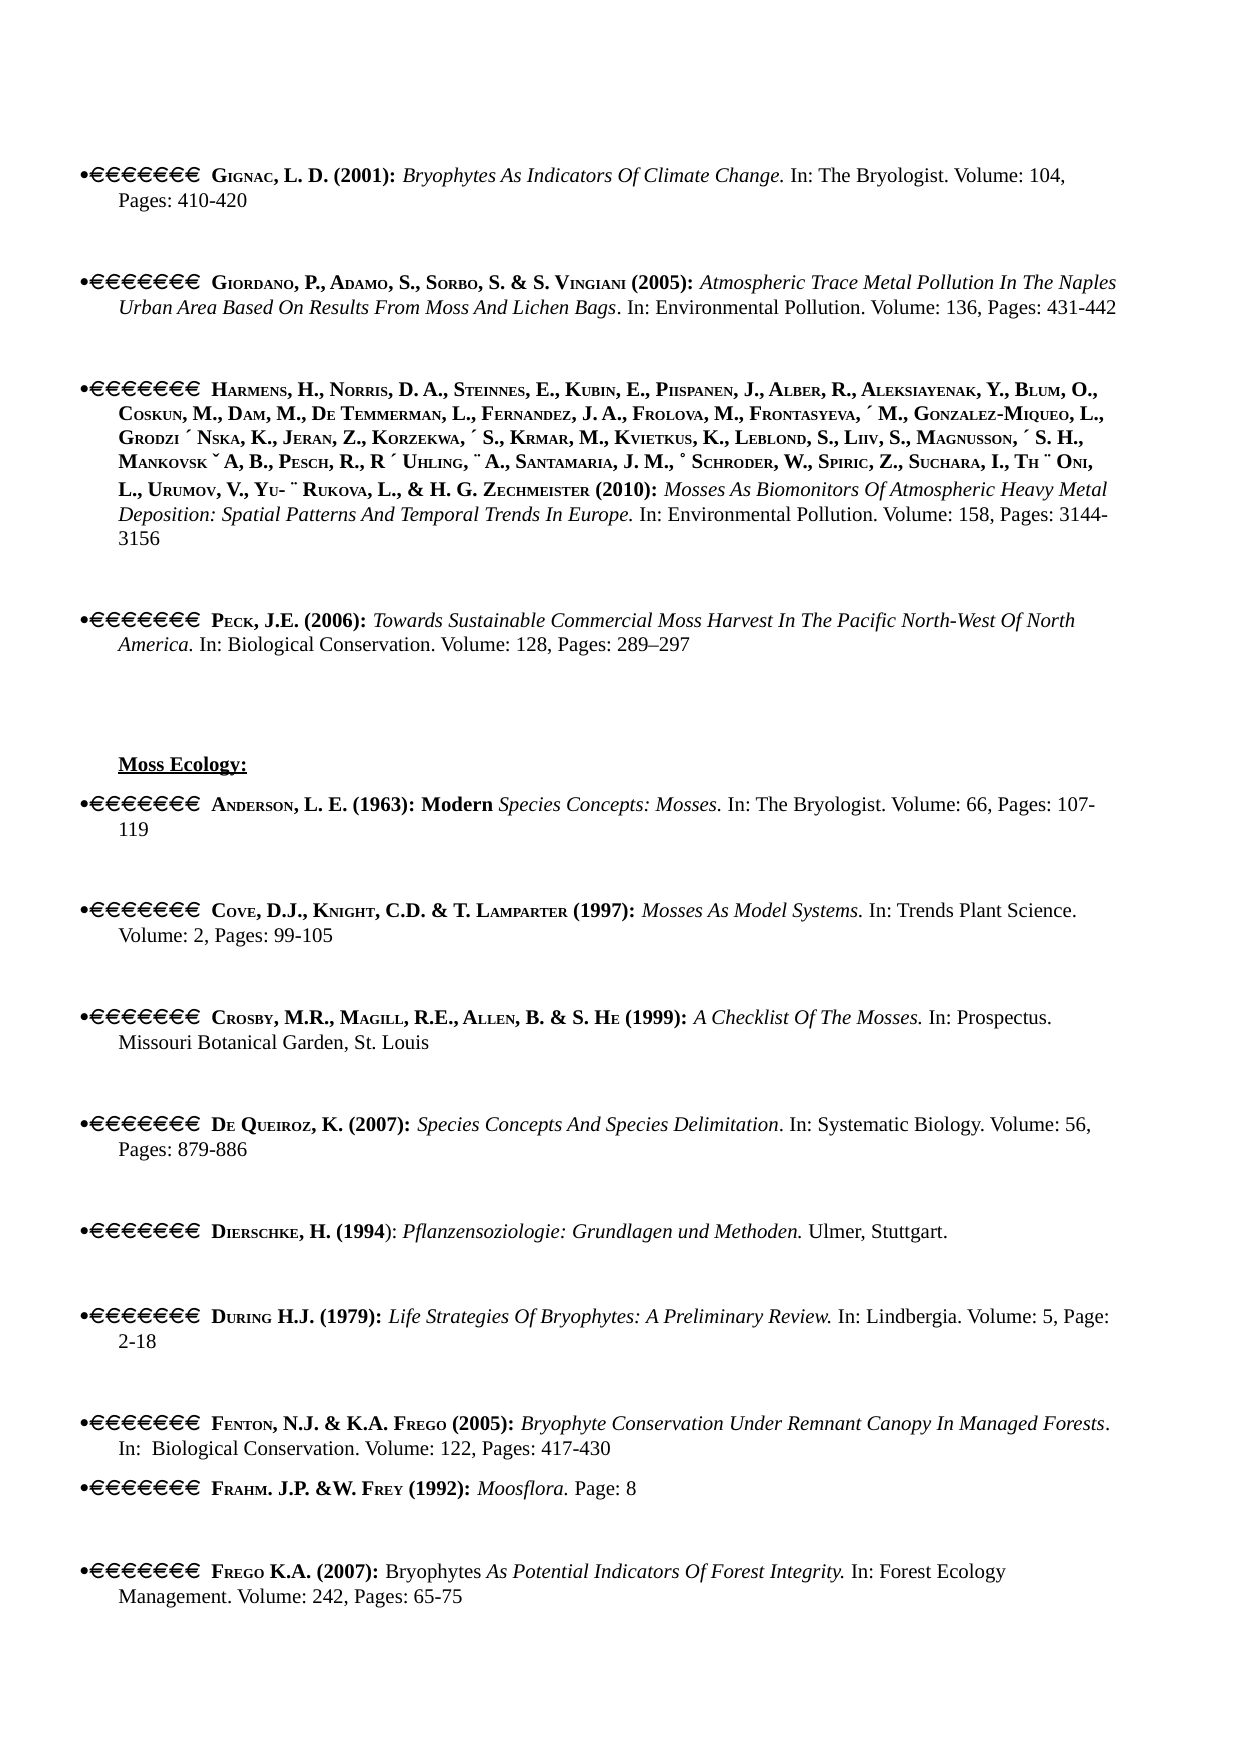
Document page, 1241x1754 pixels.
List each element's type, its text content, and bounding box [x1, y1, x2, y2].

text · Fenton, N.J. & K.A. Frego (2005): Bryophyte Conservation Under Remnant Canopy In Managed Forests. In: Biological Conservation. Volume: 122, Pages: 417-430 [81, 1407, 1122, 1460]
text · Dierschke, H. (1994): Pflanzensoziologie: Grundlagen und Methoden. Ulmer, Stuttgart. [81, 1218, 1122, 1243]
text Moss Ecology: [118, 751, 1122, 776]
text · Peck, J.E. (2006): Towards Sustainable Commercial Moss Harvest In The Pacific North-West Of North America. In: Biological Conservation. Volume: 128, Pages: 289–297 [81, 604, 1122, 656]
text · Anderson, L. E. (1963): Modern Species Concepts: Mosses. In: The Bryologist. Volume: 66, Pages: 107-119 [81, 788, 1122, 841]
text · During H.J. (1979): Life Strategies Of Bryophytes: A Preliminary Review. In: Lindbergia. Volume: 5, Page: 2-18 [81, 1301, 1122, 1353]
text · Giordano, P., Adamo, S., Sorbo, S. & S. Vingiani (2005): Atmospheric Trace Metal Pollution In The Naples Urban Area Based On Results From Moss And Lichen Bags. In: Environmental Pollution. Volume: 136, Pages: 431-442 [81, 266, 1122, 319]
text · Cove, D.J., Knight, C.D. & T. Lamparter (1997): Mosses As Model Systems. In: Trends Plant Science. Volume: 2, Pages: 99-105 [81, 894, 1122, 947]
text · De Queiroz, K. (2007): Species Concepts And Species Delimitation. In: Systematic Biology. Volume: 56, Pages: 879-886 [81, 1108, 1122, 1161]
text · Gignac, L. D. (2001): Bryophytes As Indicators Of Climate Change. In: The Bryologist. Volume: 104, Pages: 410-420 [81, 159, 1122, 212]
text · Frego K.A. (2007): Bryophytes As Potential Indicators Of Forest Integrity. In: Forest Ecology Management. Volume: 242, Pages: 65-75 [81, 1555, 1122, 1608]
text · Harmens, H., Norris, D. A., Steinnes, E., Kubin, E., Piispanen, J., Alber, R., Aleksiayenak, Y., Blum, O., Coskun, M., Dam, M., De Temmerman, L., Fernandez, J. A., Frolova, M., Frontasyeva, ´ M., Gonzalez-Miqueo, L., Grodzi ´ Nska, K., Jeran, Z., Korzekwa, ´ S., Krmar, M., Kvietkus, K., Leblond, S., Liiv, S., Magnusson, ´ S. H., Mankovsk ˇ A, B., Pesch, R., R ´ Uhling, ¨ A., Santamaria, J. M., ˚ Schroder, W., Spiric, Z., Suchara, I., Th ¨ Oni, L., Urumov, V., Yu- ¨ Rukova, L., & H. G. Zechmeister (2010): Mosses As Biomonitors Of Atmospheric Heavy Metal Deposition: Spatial Patterns And Temporal Trends In Europe. In: Environmental Pollution. Volume: 158, Pages: 3144-3156 [81, 377, 1122, 550]
text · Frahm. J.P. &W. Frey (1992): Moosflora. Page: 8 [81, 1472, 1122, 1501]
text · Crosby, M.R., Magill, R.E., Allen, B. & S. He (1999): A Checklist Of The Mosses. In: Prospectus. Missouri Botanical Garden, St. Louis [81, 1001, 1122, 1054]
